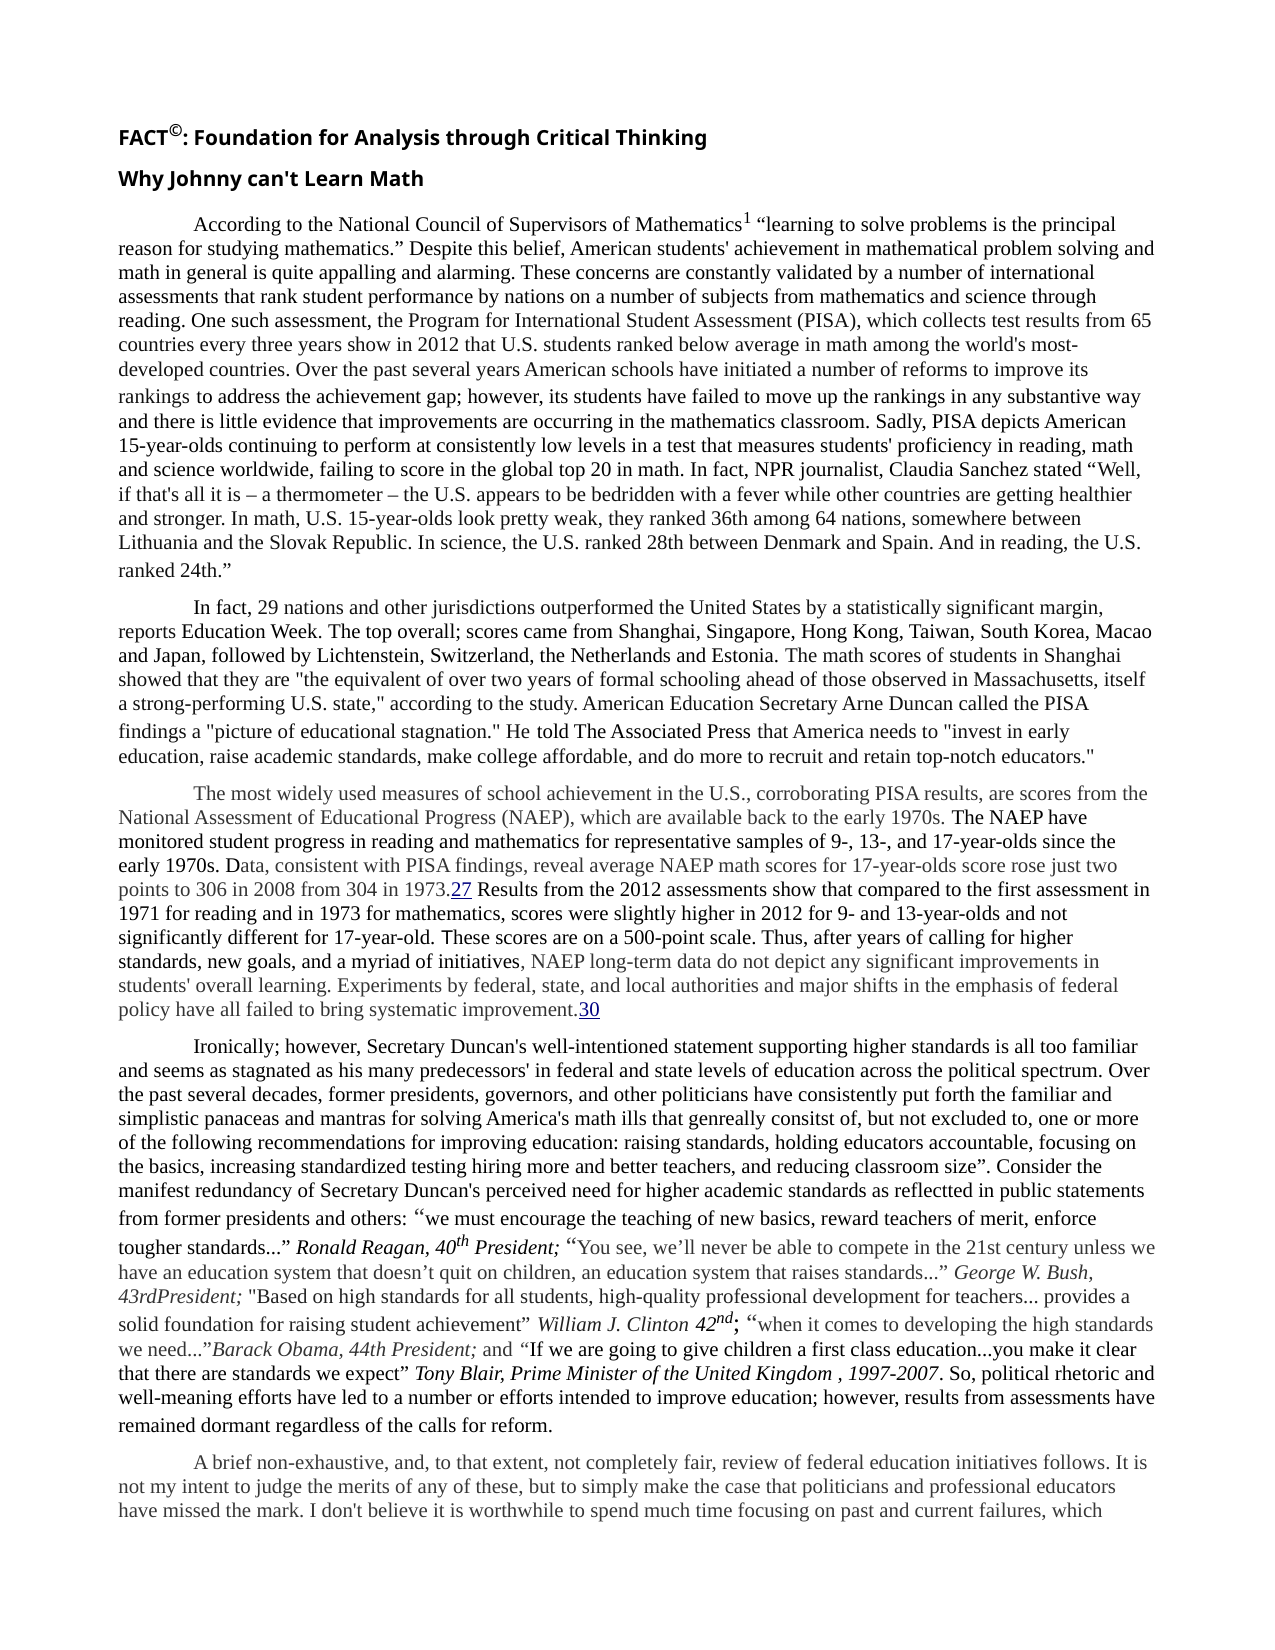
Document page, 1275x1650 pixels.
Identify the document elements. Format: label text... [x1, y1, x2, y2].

text A brief non-exhaustive, and, to that extent, not completely fair, review of federal education initiatives follows. It is not my intent to judge the merits of any of these, but to simply make the case that politicians and professional educators have missed the mark. I don't believe it is worthwhile to spend much time focusing on past and current failures, which [118, 1450, 1157, 1522]
text The most widely used measures of school achievement in the U.S., corroborating PISA results, are scores from the National Assessment of Educational Progress (NAEP), which are available back to the early 1970s. The NAEP have monitored student progress in reading and mathematics for representative samples of 9-, 13-, and 17-year-olds since the early 1970s. Data, consistent with PISA findings, reveal average NAEP math scores for 17-year-olds score rose just two points to 306 in 2008 from 304 in 1973.27 Results from the 2012 assessments show that compared to the first assessment in 1971 for reading and in 1973 for mathematics, scores were slightly higher in 2012 for 9- and 13-year-olds and not significantly different for 17-year-old. These scores are on a 500-point scale. Thus, after years of calling for higher standards, new goals, and a myriad of initiatives, NAEP long-term data do not depict any significant improvements in students' overall learning. Experiments by federal, state, and local authorities and major shifts in the emphasis of federal policy have all failed to bring systematic improvement.30 [118, 781, 1157, 1021]
text According to the National Council of Supervisors of Mathematics1 “learning to solve problems is the principal reason for studying mathematics.” Despite this belief, American students' achievement in mathematical problem solving and math in general is quite appalling and alarming. These concerns are constantly validated by a number of international assessments that rank student performance by nations on a number of subjects from mathematics and science through reading. One such assessment, the Program for International Student Assessment (PISA), which collects test results from 65 countries every three years show in 2012 that U.S. students ranked below average in math among the world's most-developed countries. Over the past several years American schools have initiated a number of reforms to improve its rankings to address the achievement gap; however, its students have failed to move up the rankings in any substantive way and there is little evidence that improvements are occurring in the mathematics classroom. Sadly, PISA depicts American 15-year-olds continuing to perform at consistently low levels in a test that measures students' proficiency in reading, math and science worldwide, failing to score in the global top 20 in math. In fact, NPR journalist, Claudia Sanchez stated “Well, if that's all it is – a thermometer – the U.S. appears to be bedridden with a fever while other countries are getting healthier and stronger. In math, U.S. 15-year-olds look pretty weak, they ranked 36th among 64 nations, somewhere between Lithuania and the Slovak Republic. In science, the U.S. ranked 28th between Denmark and Spain. And in reading, the U.S. ranked 24th.” [118, 208, 1157, 582]
text Ironically; however, Secretary Duncan's well-intentioned statement supporting higher standards is all too familiar and seems as stagnated as his many predecessors' in federal and state levels of education across the political spectrum. Over the past several decades, former presidents, governors, and other politicians have consistently put forth the familiar and simplistic panaceas and mantras for solving America's math ills that genreally consitst of, but not excluded to, one or more of the following recommendations for improving education: raising standards, holding educators accountable, focusing on the basics, increasing standardized testing hiring more and better teachers, and reducing classroom size”. Consider the manifest redundancy of Secretary Duncan's perceived need for higher academic standards as reflectted in public statements from former presidents and others: “we must encourage the teaching of new basics, reward teachers of merit, enforce tougher standards...” Ronald Reagan, 40th President; “You see, we’ll never be able to compete in the 21st century unless we have an education system that doesn’t quit on children, an education system that raises standards...” George W. Bush, 43rdPresident; "Based on high standards for all students, high-quality professional development for teachers... provides a solid foundation for raising student achievement” William J. Clinton 42nd; “when it comes to developing the high standards we need...”Barack Obama, 44th President; and “If we are going to give children a first class education...you make it clear that there are standards we expect” Tony Blair, Prime Minister of the United Kingdom , 1997-2007. So, political rhetoric and well-meaning efforts have led to a number or efforts intended to improve education; however, results from assessments have remained dormant regardless of the calls for reform. [118, 1034, 1157, 1438]
text Why Johnny can't Learn Math [118, 164, 1157, 192]
text FACT©: Foundation for Analysis through Critical Thinking [118, 118, 1157, 151]
text In fact, 29 nations and other jurisdictions outperformed the United States by a statistically significant margin, reports Education Week. The top overall; scores came from Shanghai, Singapore, Hong Kong, Taiwan, South Korea, Macao and Japan, followed by Lichtenstein, Switzerland, the Netherlands and Estonia. The math scores of students in Shanghai showed that they are "the equivalent of over two years of formal schooling ahead of those observed in Massachusetts, itself a strong-performing U.S. state," according to the study. American Education Secretary Arne Duncan called the PISA findings a "picture of educational stagnation." He told The Associated Press that America needs to "invest in early education, raise academic standards, make college affordable, and do more to recruit and retain top-notch educators." [118, 595, 1157, 768]
